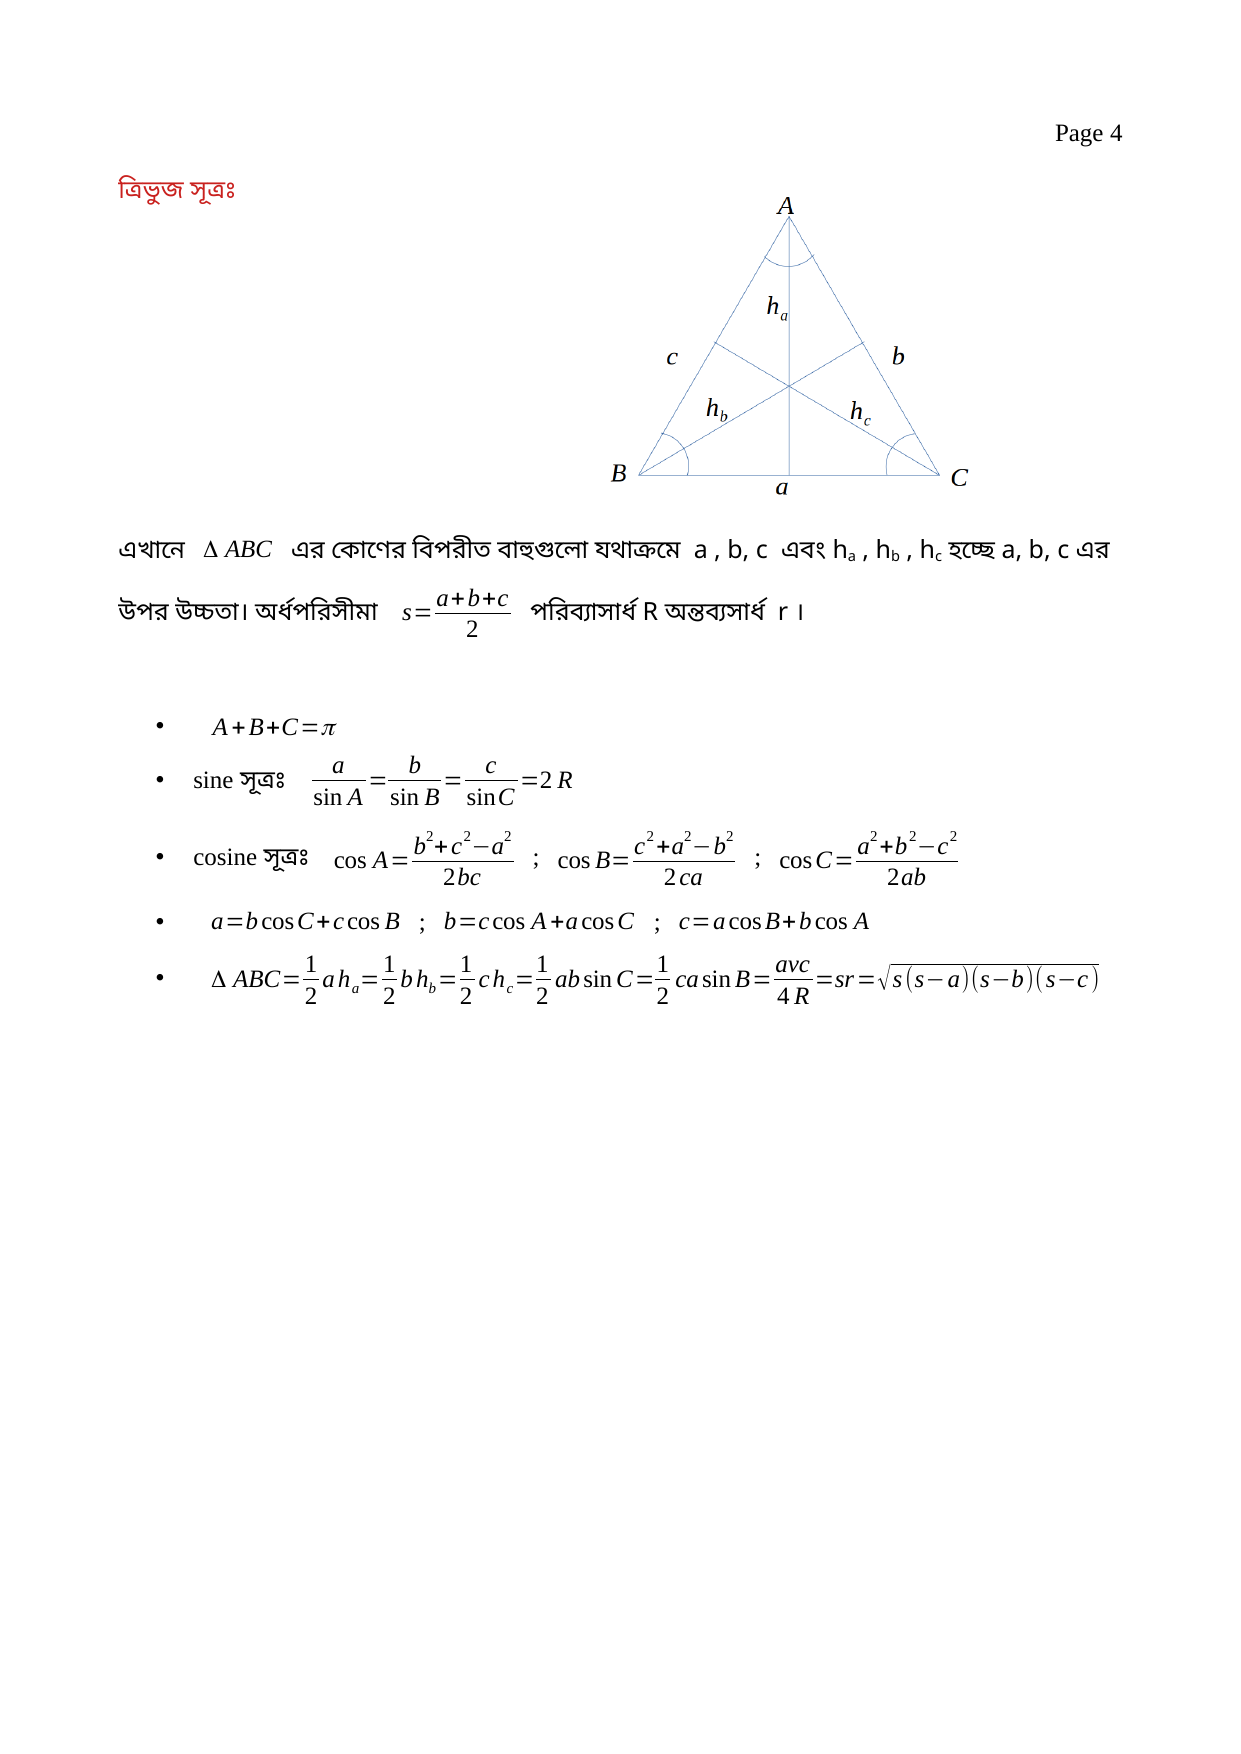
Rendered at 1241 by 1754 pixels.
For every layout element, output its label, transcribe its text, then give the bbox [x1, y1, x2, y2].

list ;; [156, 907, 1122, 937]
text এখানেএর কোণের বিপরীত বাহুগুলো যথাক্রমে a , b, c এবং ha , hb , hc হচ্ছে a, b, c এর উপর উচ্চতা। অর্ধপরিসীমা পরিব্যাসার্ধ R অন্তব্যসার্ধ r । [118, 531, 1122, 644]
text ত্রিভুজ সূত্রঃ [118, 176, 1122, 209]
list cosine সূত্রঃ ;; [156, 828, 1122, 890]
picture [601, 192, 971, 499]
list sine সূত্রঃ [156, 752, 1122, 811]
